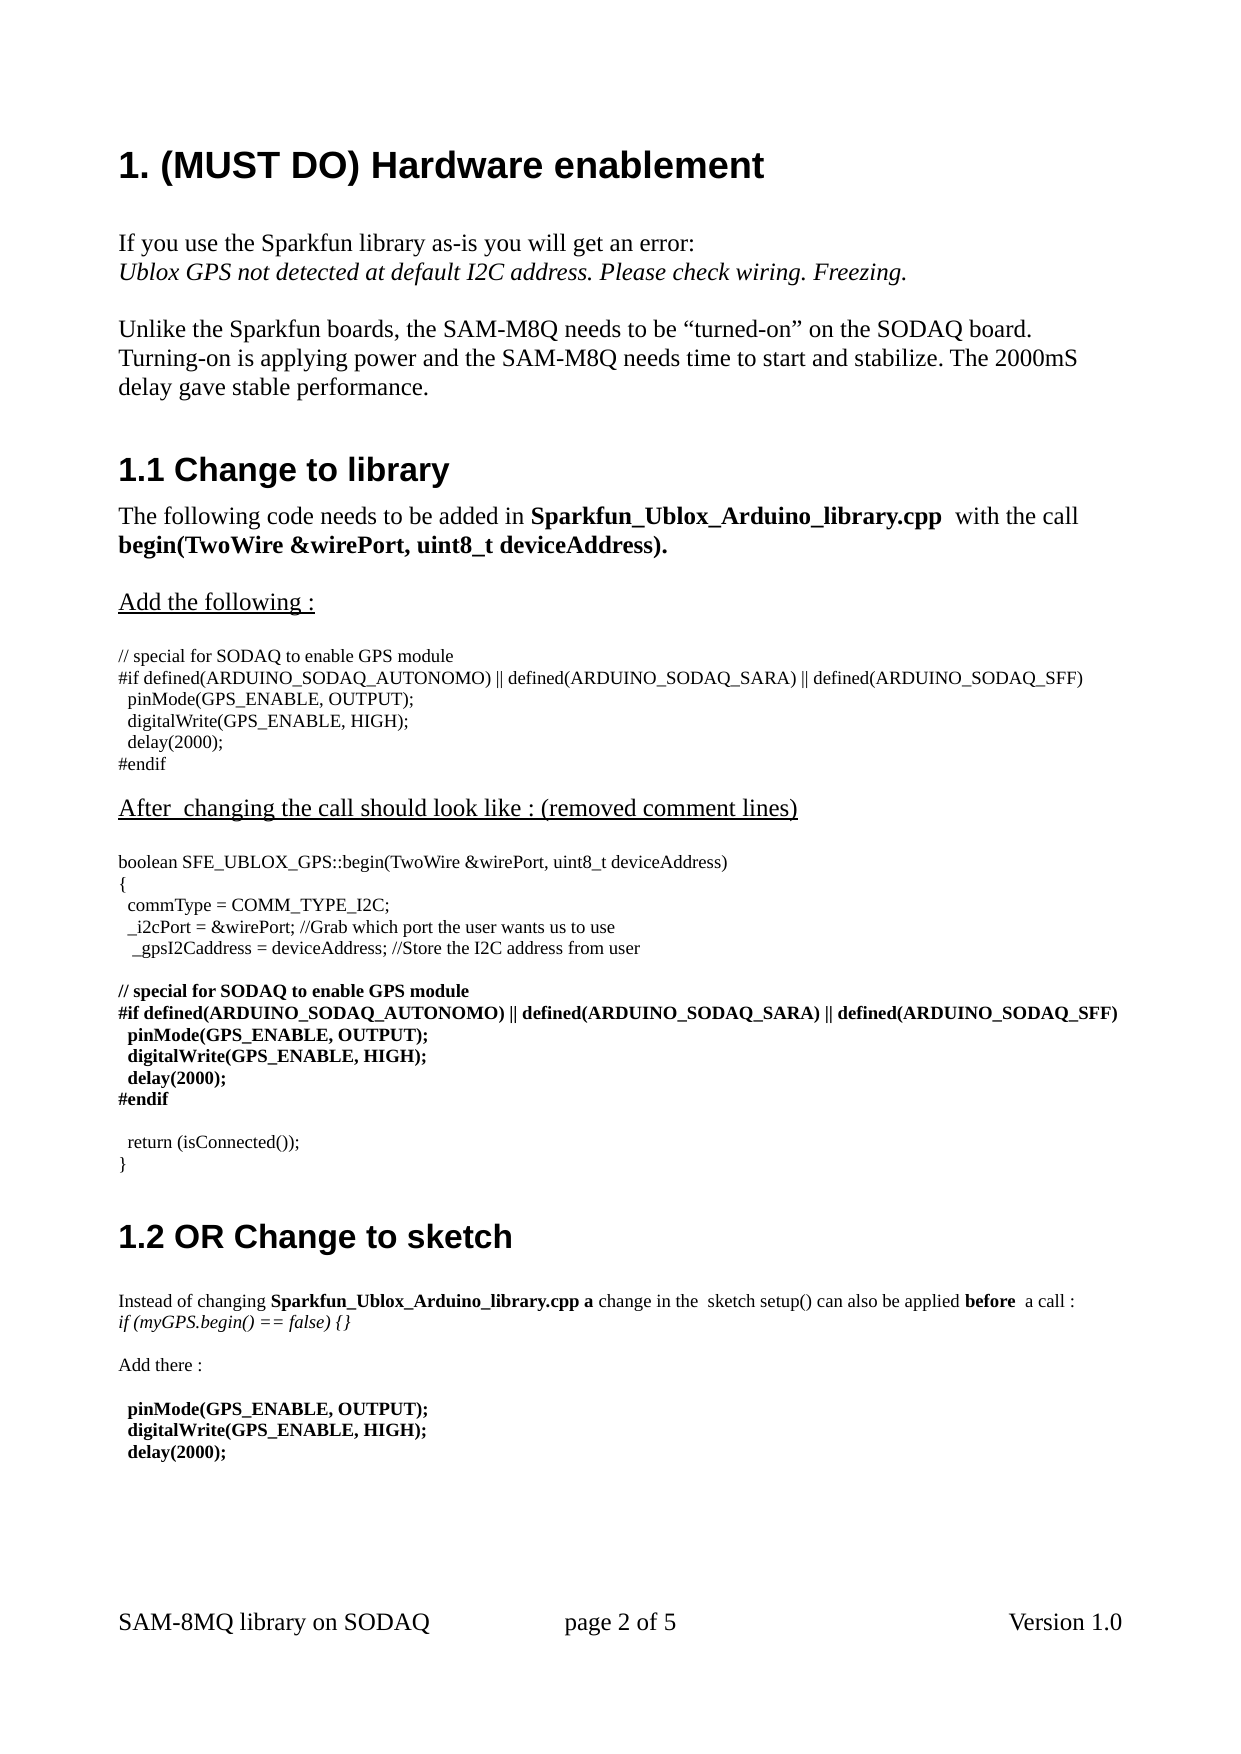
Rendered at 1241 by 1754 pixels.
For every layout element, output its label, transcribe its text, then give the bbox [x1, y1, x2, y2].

text delay(2000); [118, 1441, 1122, 1462]
text Add the following : [118, 587, 1122, 616]
text delay(2000); [118, 731, 1122, 753]
text _i2cPort = &wirePort; //Grab which port the user wants us to use [118, 916, 1122, 937]
text After changing the call should look like : (removed comment lines) [118, 793, 1122, 822]
text #endif [118, 1088, 1122, 1110]
text // special for SODAQ to enable GPS module [118, 980, 1122, 1002]
text return (isConnected()); [118, 1131, 1122, 1153]
text #endif [118, 753, 1122, 774]
text pinMode(GPS_ENABLE, OUTPUT); [118, 688, 1122, 710]
subtitle 1. (MUST DO) Hardware enablement [118, 143, 1122, 187]
text pinMode(GPS_ENABLE, OUTPUT); [118, 1397, 1122, 1419]
text boolean SFE_UBLOX_GPS::begin(TwoWire &wirePort, uint8_t deviceAddress) [118, 851, 1122, 873]
text { [118, 873, 1122, 894]
text The following code needs to be added in Sparkfun_Ublox_Arduino_library.cpp with the call [118, 501, 1122, 530]
text #if defined(ARDUINO_SODAQ_AUTONOMO) || defined(ARDUINO_SODAQ_SARA) || defined(ARDUINO_SODAQ_SFF) [118, 667, 1122, 688]
text digitalWrite(GPS_ENABLE, HIGH); [118, 1419, 1122, 1441]
text digitalWrite(GPS_ENABLE, HIGH); [118, 1045, 1122, 1067]
subtitle 1.1 Change to library [118, 450, 1122, 489]
text If you use the Sparkfun library as-is you will get an error: [118, 228, 1122, 257]
text begin(TwoWire &wirePort, uint8_t deviceAddress). [118, 530, 1122, 559]
text } [118, 1153, 1122, 1174]
text Ublox GPS not detected at default I2C address. Please check wiring. Freezing. [118, 257, 1122, 286]
text delay(2000); [118, 1067, 1122, 1088]
text commType = COMM_TYPE_I2C; [118, 894, 1122, 916]
text pinMode(GPS_ENABLE, OUTPUT); [118, 1023, 1122, 1045]
subtitle 1.2 OR Change to sketch [118, 1217, 1122, 1256]
text #if defined(ARDUINO_SODAQ_AUTONOMO) || defined(ARDUINO_SODAQ_SARA) || defined(ARDUINO_SODAQ_SFF) [118, 1002, 1122, 1023]
text Add there : [118, 1354, 1122, 1376]
text _gpsI2Caddress = deviceAddress; //Store the I2C address from user [118, 937, 1122, 959]
text Instead of changing Sparkfun_Ublox_Arduino_library.cpp a change in the sketch setup() can also be applied before a call : [118, 1289, 1122, 1311]
text if (myGPS.begin() == false) {} [118, 1311, 1122, 1333]
text digitalWrite(GPS_ENABLE, HIGH); [118, 710, 1122, 731]
text Unlike the Sparkfun boards, the SAM-M8Q needs to be “turned-on” on the SODAQ board. Turning-on is applying power and the SAM-M8Q needs time to start and stabilize. The 2000mS delay gave stable performance. [118, 314, 1122, 401]
text // special for SODAQ to enable GPS module [118, 645, 1122, 667]
